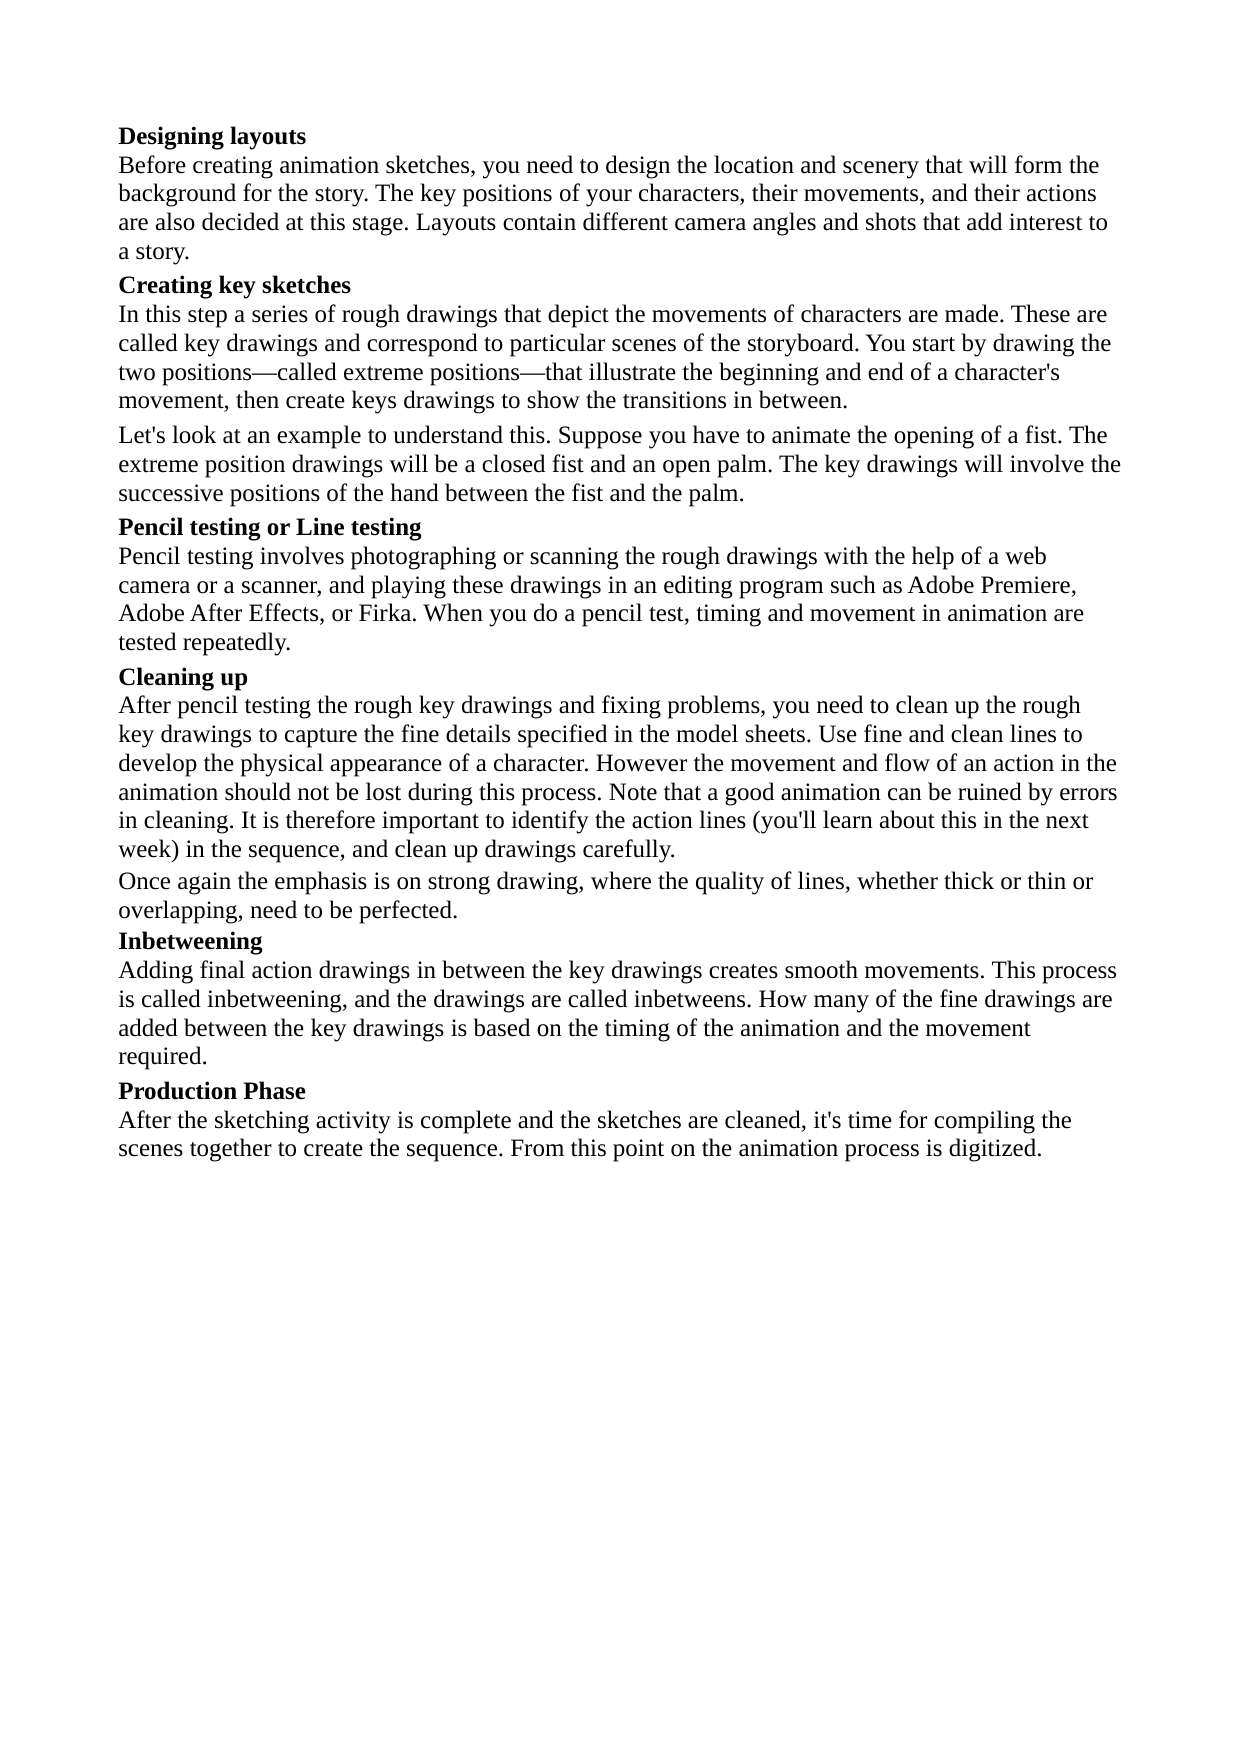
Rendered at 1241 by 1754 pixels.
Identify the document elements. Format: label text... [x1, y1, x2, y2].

text Once again the emphasis is on strong drawing, where the quality of lines, whether thick or thin or overlapping, need to be perfected. [118, 866, 1122, 923]
text Creating key sketches In this step a series of rough drawings that depict the movements of characters are made. These are called key drawings and correspond to particular scenes of the storyboard. You start by drawing the two positions—called extreme positions—that illustrate the beginning and end of a character's movement, then create keys drawings to show the transitions in between. [118, 271, 1122, 414]
subtitle Production Phase After the sketching activity is complete and the sketches are cleaned, it's time for compiling the scenes together to create the sequence. From this point on the animation process is digitized. [118, 1076, 1122, 1162]
text Cleaning up After pencil testing the rough key drawings and fixing problems, you need to clean up the rough key drawings to capture the fine details specified in the model sheets. Use fine and clean lines to develop the physical appearance of a character. However the movement and flow of an action in the animation should not be lost during this process. Note that a good animation can be ruined by errors in cleaning. It is therefore important to identify the action lines (you'll learn about this in the next week) in the sequence, and clean up drawings carefully. [118, 662, 1122, 863]
text Pencil testing or Line testing Pencil testing involves photographing or scanning the rough drawings with the help of a web camera or a scanner, and playing these drawings in an editing program such as Adobe Premiere, Adobe After Effects, or Firka. When you do a pencil test, timing and movement in animation are tested repeatedly. [118, 512, 1122, 656]
text Designing layouts Before creating animation sketches, you need to design the location and scenery that will form the background for the story. The key positions of your characters, their movements, and their actions are also decided at this stage. Layouts contain different camera angles and shots that add interest to a story. [118, 121, 1122, 265]
text Let's look at an example to understand this. Suppose you have to animate the opening of a fist. The extreme position drawings will be a closed fist and an open palm. The key drawings will involve the successive positions of the hand between the fist and the palm. [118, 420, 1122, 506]
subtitle Inbetweening Adding final action drawings in between the key drawings creates smooth movements. This process is called inbetweening, and the drawings are called inbetweens. How many of the fine drawings are added between the key drawings is based on the timing of the animation and the movement required. [118, 926, 1122, 1070]
